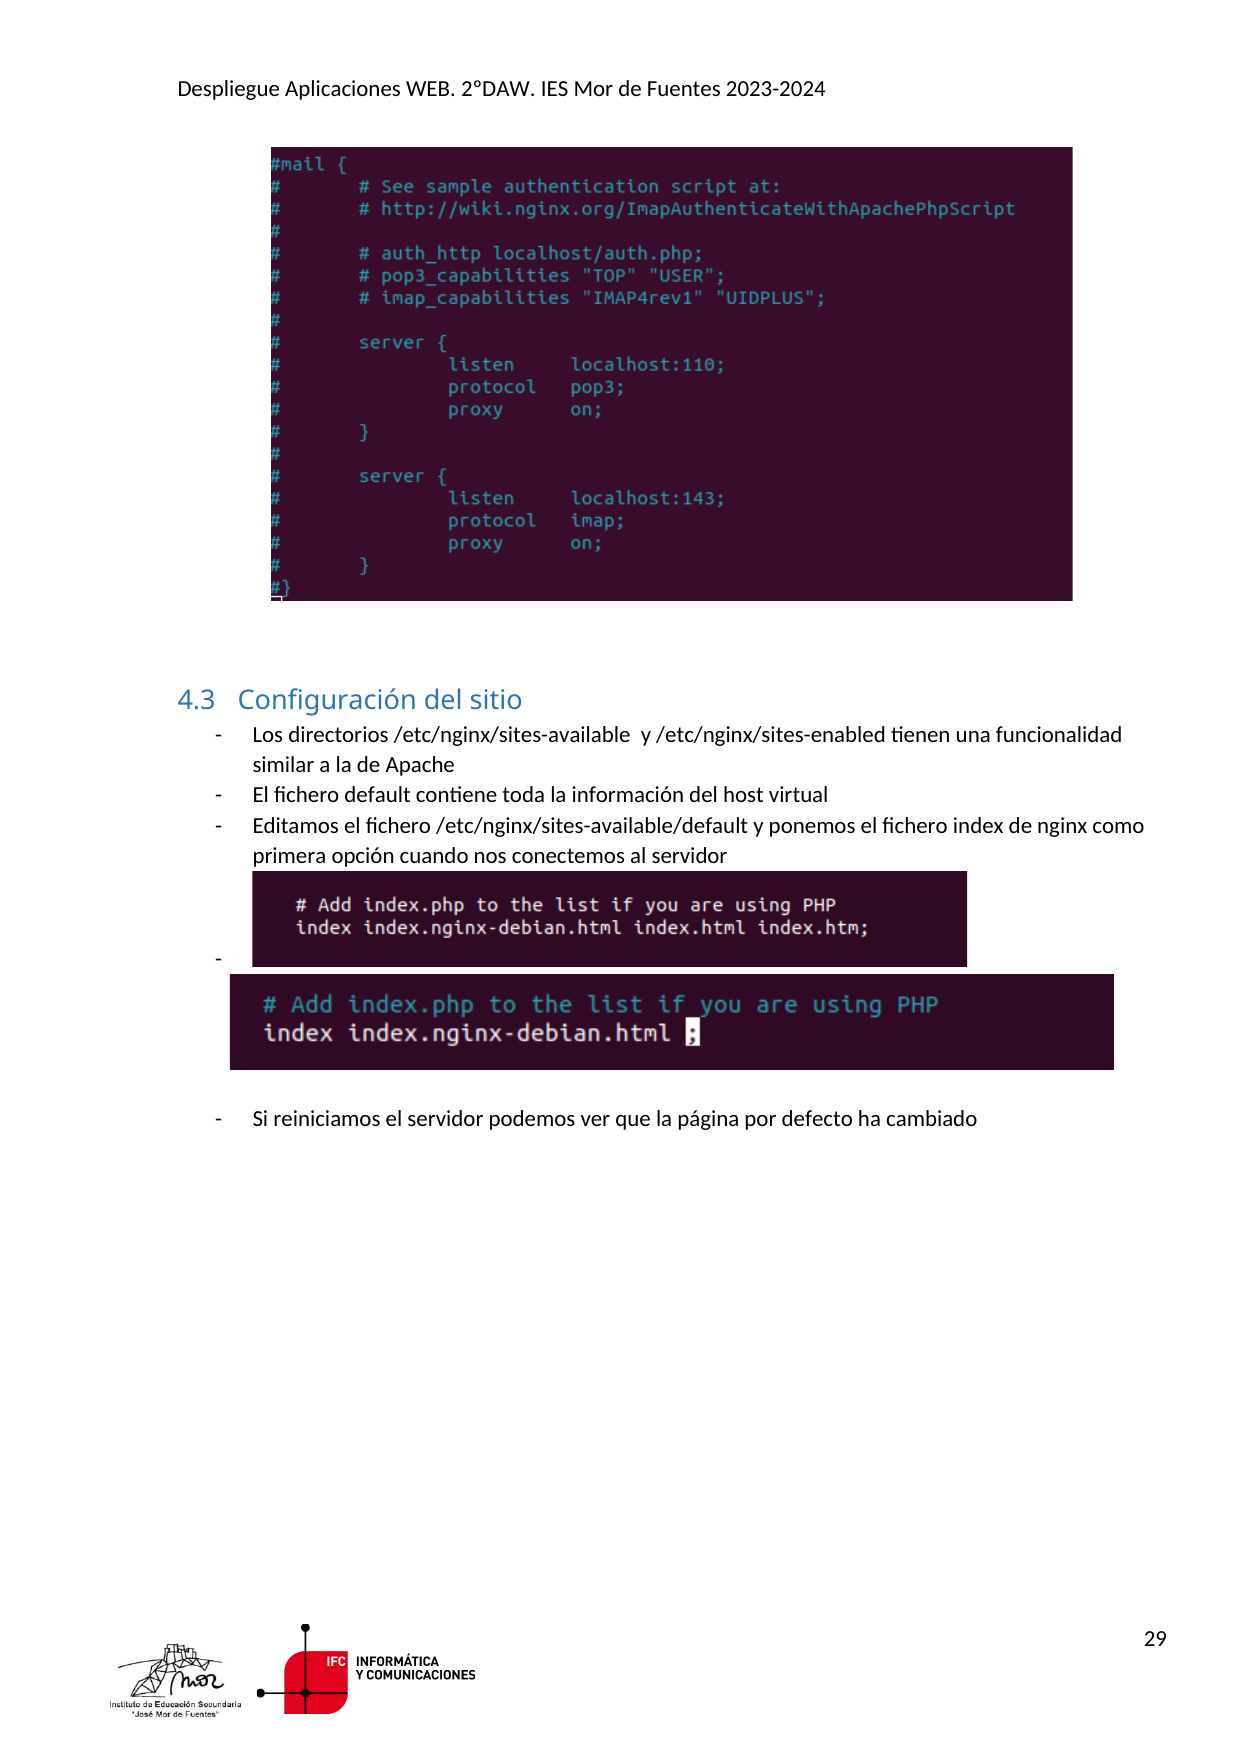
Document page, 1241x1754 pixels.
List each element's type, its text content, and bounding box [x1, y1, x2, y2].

list Editamos el fichero /etc/nginx/sites-available/default y ponemos el fichero index de nginx como primera opción cuando nos conectemos al servidor [215, 811, 1167, 869]
subtitle Configuración del sitio [177, 680, 1167, 717]
list Si reiniciamos el servidor podemos ver que la página por defecto ha cambiado [215, 1104, 1167, 1132]
picture [100, 1631, 249, 1736]
picture [271, 147, 1073, 601]
list El fichero default contiene toda la información del host virtual [215, 781, 1167, 808]
list Los directorios /etc/nginx/sites-available y /etc/nginx/sites-enabled tienen una funcionalidad similar a la de Apache [215, 720, 1167, 778]
picture [256, 1624, 475, 1714]
picture [229, 974, 1114, 1070]
picture [252, 871, 968, 967]
